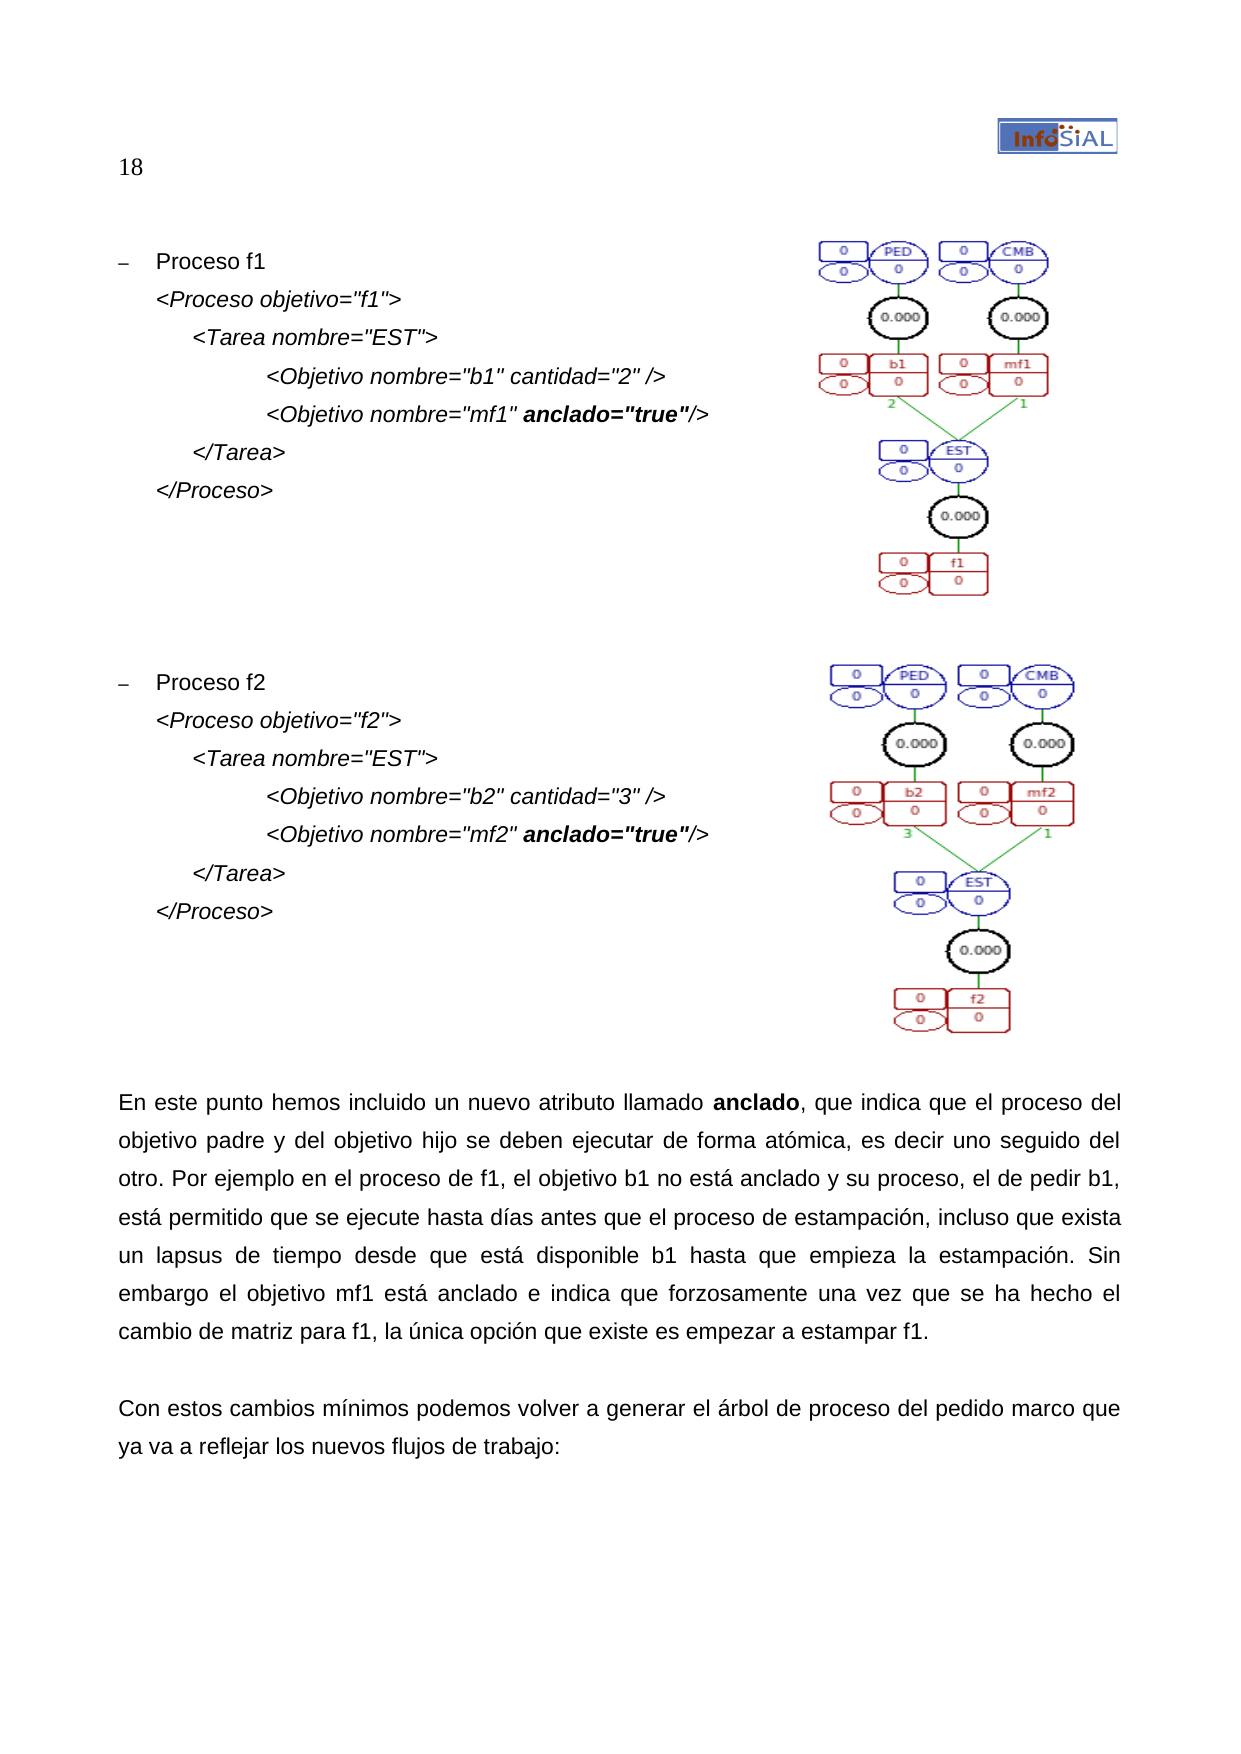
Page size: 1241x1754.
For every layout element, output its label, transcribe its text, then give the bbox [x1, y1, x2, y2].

list Proceso f2 [118, 669, 816, 695]
list Proceso f1 [118, 249, 809, 274]
list [1078, 249, 1122, 274]
list <Proceso objetivo="f1"> [118, 287, 809, 312]
list <Objetivo nombre="b2" cantidad="3" /> [118, 784, 816, 809]
list [1093, 898, 1122, 924]
list [1078, 402, 1122, 427]
list [1078, 287, 1122, 312]
list [1078, 325, 1122, 351]
list [1078, 478, 1122, 503]
list <Objetivo nombre="b1" cantidad="2" /> [118, 363, 809, 389]
picture [997, 118, 1118, 154]
list <Objetivo nombre="mf2" anclado="true"/> [118, 822, 816, 848]
list </Tarea> [118, 860, 816, 886]
text Con estos cambios mínimos podemos volver a generar el árbol de proceso del pedido marco que ya va a reflejar los nuevos flujos de trabajo: [118, 1396, 1122, 1459]
text En este punto hemos incluido un nuevo atributo llamado anclado, que indica que el proceso del objetivo padre y del objetivo hijo se deben ejecutar de forma atómica, es decir uno seguido del otro. Por ejemplo en el proceso de f1, el objetivo b1 no está anclado y su proceso, el de pedir b1, está permitido que se ejecute hasta días antes que el proceso de estampación, incluso que exista un lapsus de tiempo desde que está disponible b1 hasta que empieza la estampación. Sin embargo el objetivo mf1 está anclado e indica que forzosamente una vez que se ha hecho el cambio de matriz para f1, la única opción que existe es empezar a estampar f1. [118, 1090, 1122, 1344]
list </Proceso> [118, 478, 809, 503]
picture [809, 236, 1078, 602]
list </Proceso> [118, 898, 816, 924]
list <Tarea nombre="EST"> [118, 746, 816, 771]
list [1093, 707, 1122, 733]
list [1093, 746, 1122, 771]
list [1078, 440, 1122, 465]
list [1078, 363, 1122, 389]
picture [816, 657, 1093, 1046]
list </Tarea> [118, 440, 809, 465]
list <Tarea nombre="EST"> [118, 325, 809, 351]
list [1093, 669, 1122, 695]
list <Proceso objetivo="f2"> [118, 707, 816, 733]
list <Objetivo nombre="mf1" anclado="true"/> [118, 402, 809, 427]
list [1093, 860, 1122, 886]
